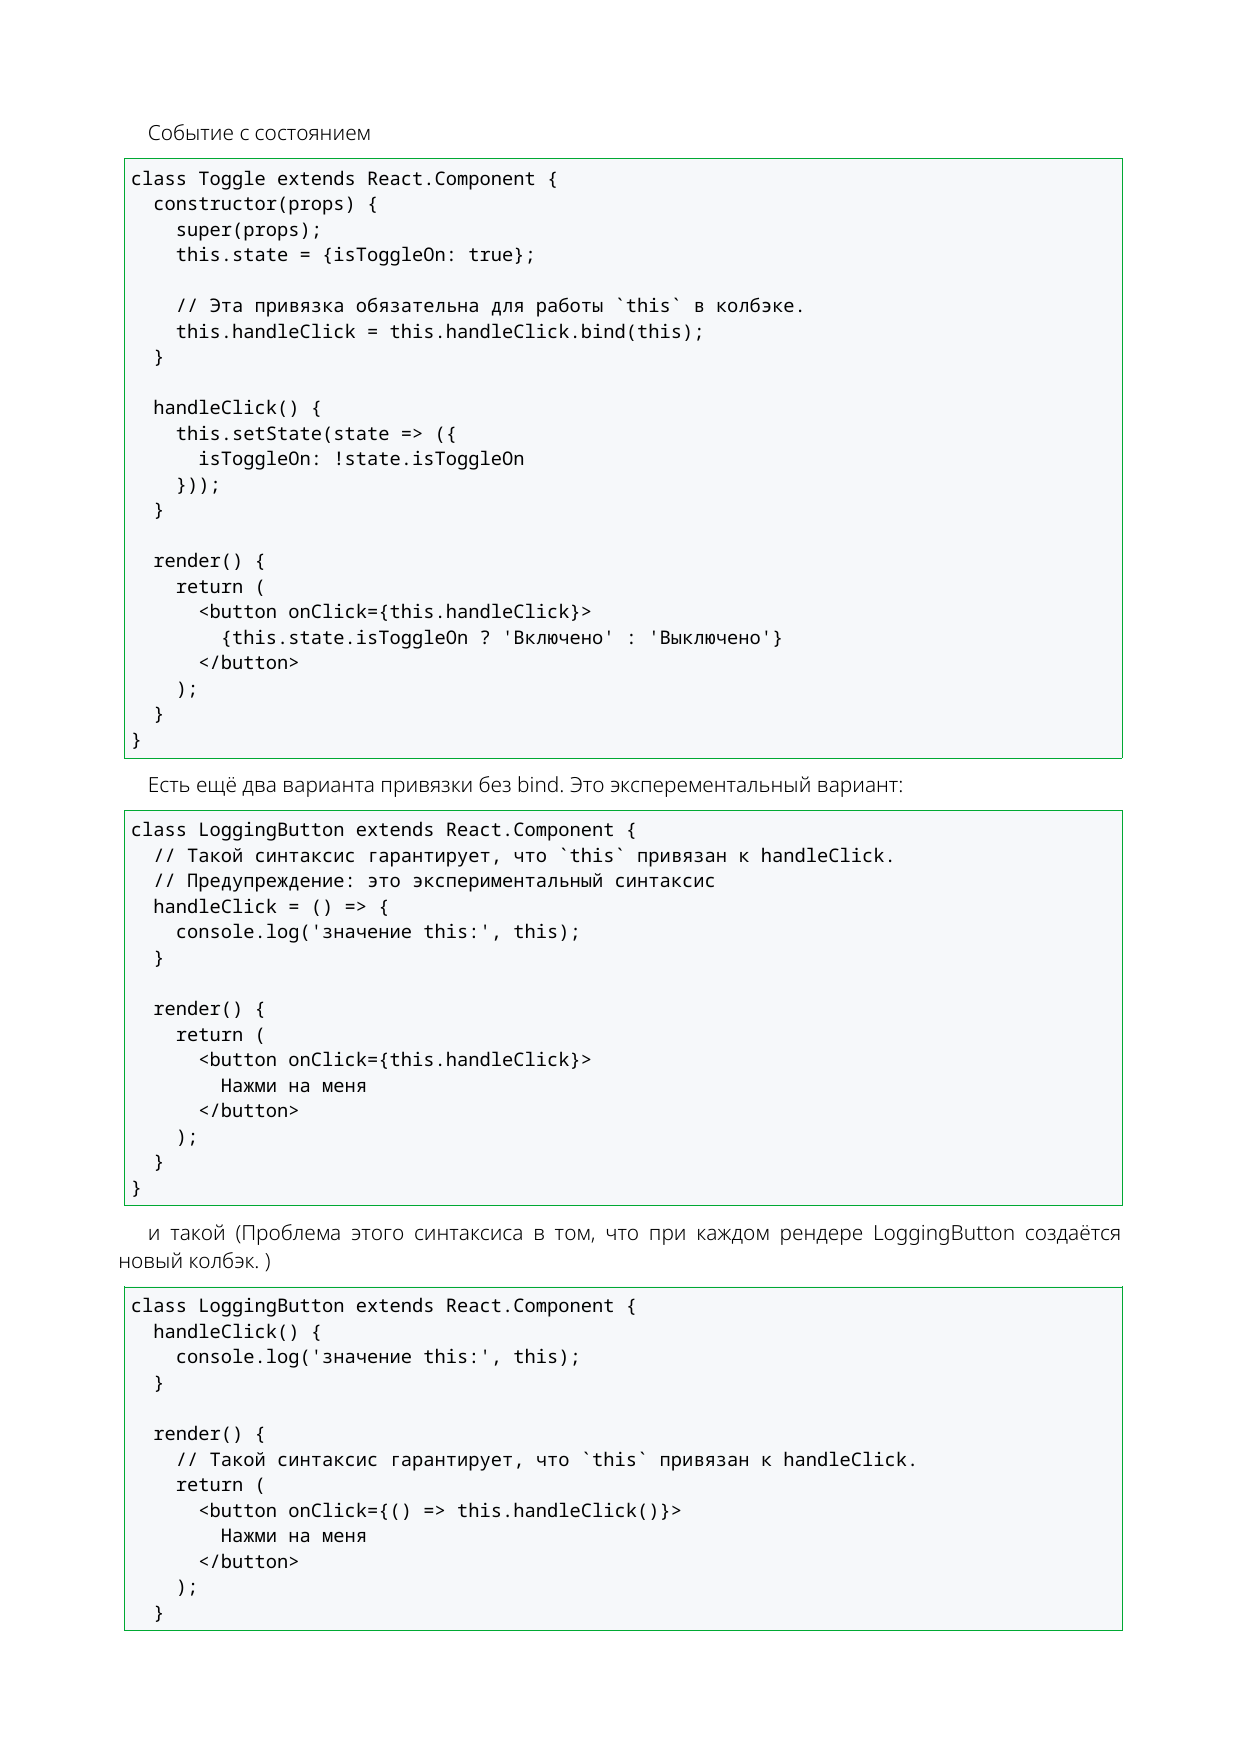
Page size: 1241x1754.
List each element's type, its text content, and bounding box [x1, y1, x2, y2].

text isToggleOn: !state.isToggleOn [125, 439, 1122, 464]
text // Такой синтаксис гарантирует, что `this` привязан к handleClick. [125, 836, 1122, 861]
text this.state = {isToggleOn: true}; [125, 235, 1122, 260]
text </button> [125, 1542, 1122, 1567]
text this.handleClick = this.handleClick.bind(this); [125, 311, 1122, 337]
text {this.state.isToggleOn ? 'Включено' : 'Выключено'} [125, 618, 1122, 643]
text return ( [125, 567, 1122, 592]
text и такой (Проблема этого синтаксиса в том, что при каждом рендере LoggingButton создаётся новый колбэк. ) [118, 1218, 1122, 1274]
text render() { [125, 541, 1122, 567]
text super(props); [125, 209, 1122, 235]
text handleClick = () => { [125, 887, 1122, 912]
text class LoggingButton extends React.Component { [125, 811, 1122, 836]
text Событие с состоянием [118, 118, 1122, 147]
text Нажми на меня [125, 1065, 1122, 1091]
text })); [125, 464, 1122, 490]
text } [125, 1363, 1122, 1388]
text console.log('значение this:', this); [125, 1337, 1122, 1363]
text // Предупреждение: это экспериментальный синтаксис [125, 861, 1122, 887]
text return ( [125, 1465, 1122, 1491]
text } [125, 337, 1122, 362]
text </button> [125, 1091, 1122, 1116]
text render() { [125, 989, 1122, 1014]
text <button onClick={() => this.handleClick()}> [125, 1491, 1122, 1516]
text render() { [125, 1414, 1122, 1439]
text } [125, 1142, 1122, 1167]
text // Такой синтаксис гарантирует, что `this` привязан к handleClick. [125, 1439, 1122, 1465]
text Есть ещё два варианта привязки без bind. Это эксперементальный вариант: [118, 770, 1122, 798]
text Нажми на меня [125, 1516, 1122, 1542]
text </button> [125, 643, 1122, 669]
text } [125, 694, 1122, 720]
text } [125, 1167, 1122, 1205]
text handleClick() { [125, 1312, 1122, 1337]
text class Toggle extends React.Component { [125, 159, 1122, 184]
text this.setState(state => ({ [125, 413, 1122, 439]
text // Эта привязка обязательна для работы `this` в колбэке. [125, 286, 1122, 311]
text } [125, 720, 1122, 758]
text ); [125, 669, 1122, 694]
text handleClick() { [125, 388, 1122, 413]
text console.log('значение this:', this); [125, 912, 1122, 938]
text ); [125, 1116, 1122, 1142]
text ); [125, 1567, 1122, 1593]
text } [125, 938, 1122, 963]
text class LoggingButton extends React.Component { [125, 1288, 1122, 1312]
text constructor(props) { [125, 184, 1122, 209]
text return ( [125, 1014, 1122, 1040]
text } [125, 1593, 1122, 1630]
text } [125, 490, 1122, 516]
text <button onClick={this.handleClick}> [125, 592, 1122, 618]
text <button onClick={this.handleClick}> [125, 1040, 1122, 1065]
